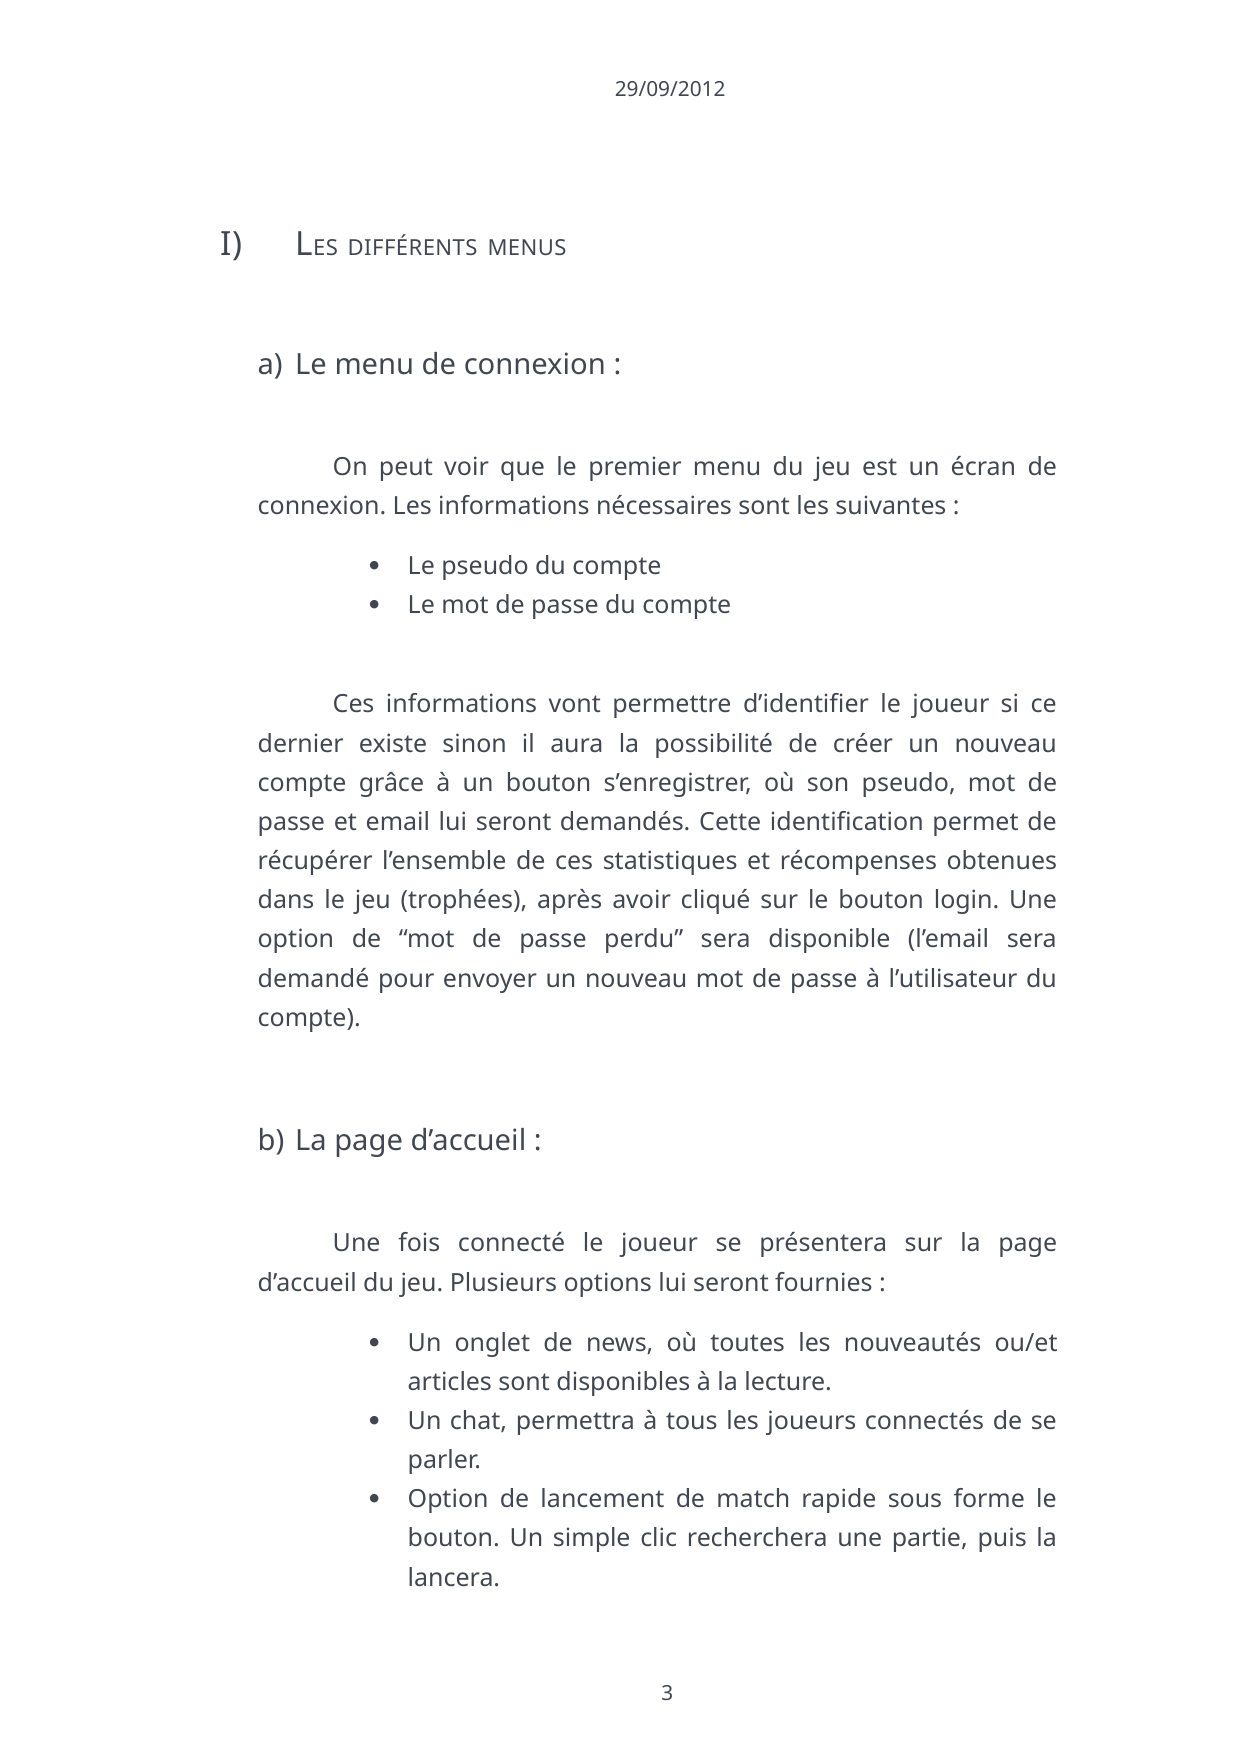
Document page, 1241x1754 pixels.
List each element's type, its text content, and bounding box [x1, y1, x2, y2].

list Un onglet de news, où toutes les nouveautés ou/et articles sont disponibles à la lecture. [370, 1324, 1058, 1397]
text On peut voir que le premier menu du jeu est un écran de connexion. Les informations nécessaires sont les suivantes : [257, 448, 1058, 522]
subtitle Le menu de connexion : [257, 343, 1058, 383]
list Un chat, permettra à tous les joueurs connectés de se parler. [370, 1402, 1058, 1476]
text Une fois connecté le joueur se présentera sur la page d’accueil du jeu. Plusieurs options lui seront fournies : [257, 1225, 1058, 1298]
text Ces informations vont permettre d’identifier le joueur si ce dernier existe sinon il aura la possibilité de créer un nouveau compte grâce à un bouton s’enregistrer, où son pseudo, mot de passe et email lui seront demandés. Cette identification permet de récupérer l’ensemble de ces statistiques et récompenses obtenues dans le jeu (trophées), après avoir cliqué sur le bouton login. Une option de “mot de passe perdu” sera disponible (l’email sera demandé pour envoyer un nouveau mot de passe à l’utilisateur du compte). [257, 686, 1058, 1033]
list Le pseudo du compte [370, 548, 1058, 582]
subtitle Les différents menus [220, 220, 1058, 266]
subtitle La page d’accueil : [257, 1119, 1058, 1159]
list Le mot de passe du compte [370, 587, 1058, 621]
list Option de lancement de match rapide sous forme le bouton. Un simple clic recherchera une partie, puis la lancera. [370, 1481, 1058, 1593]
